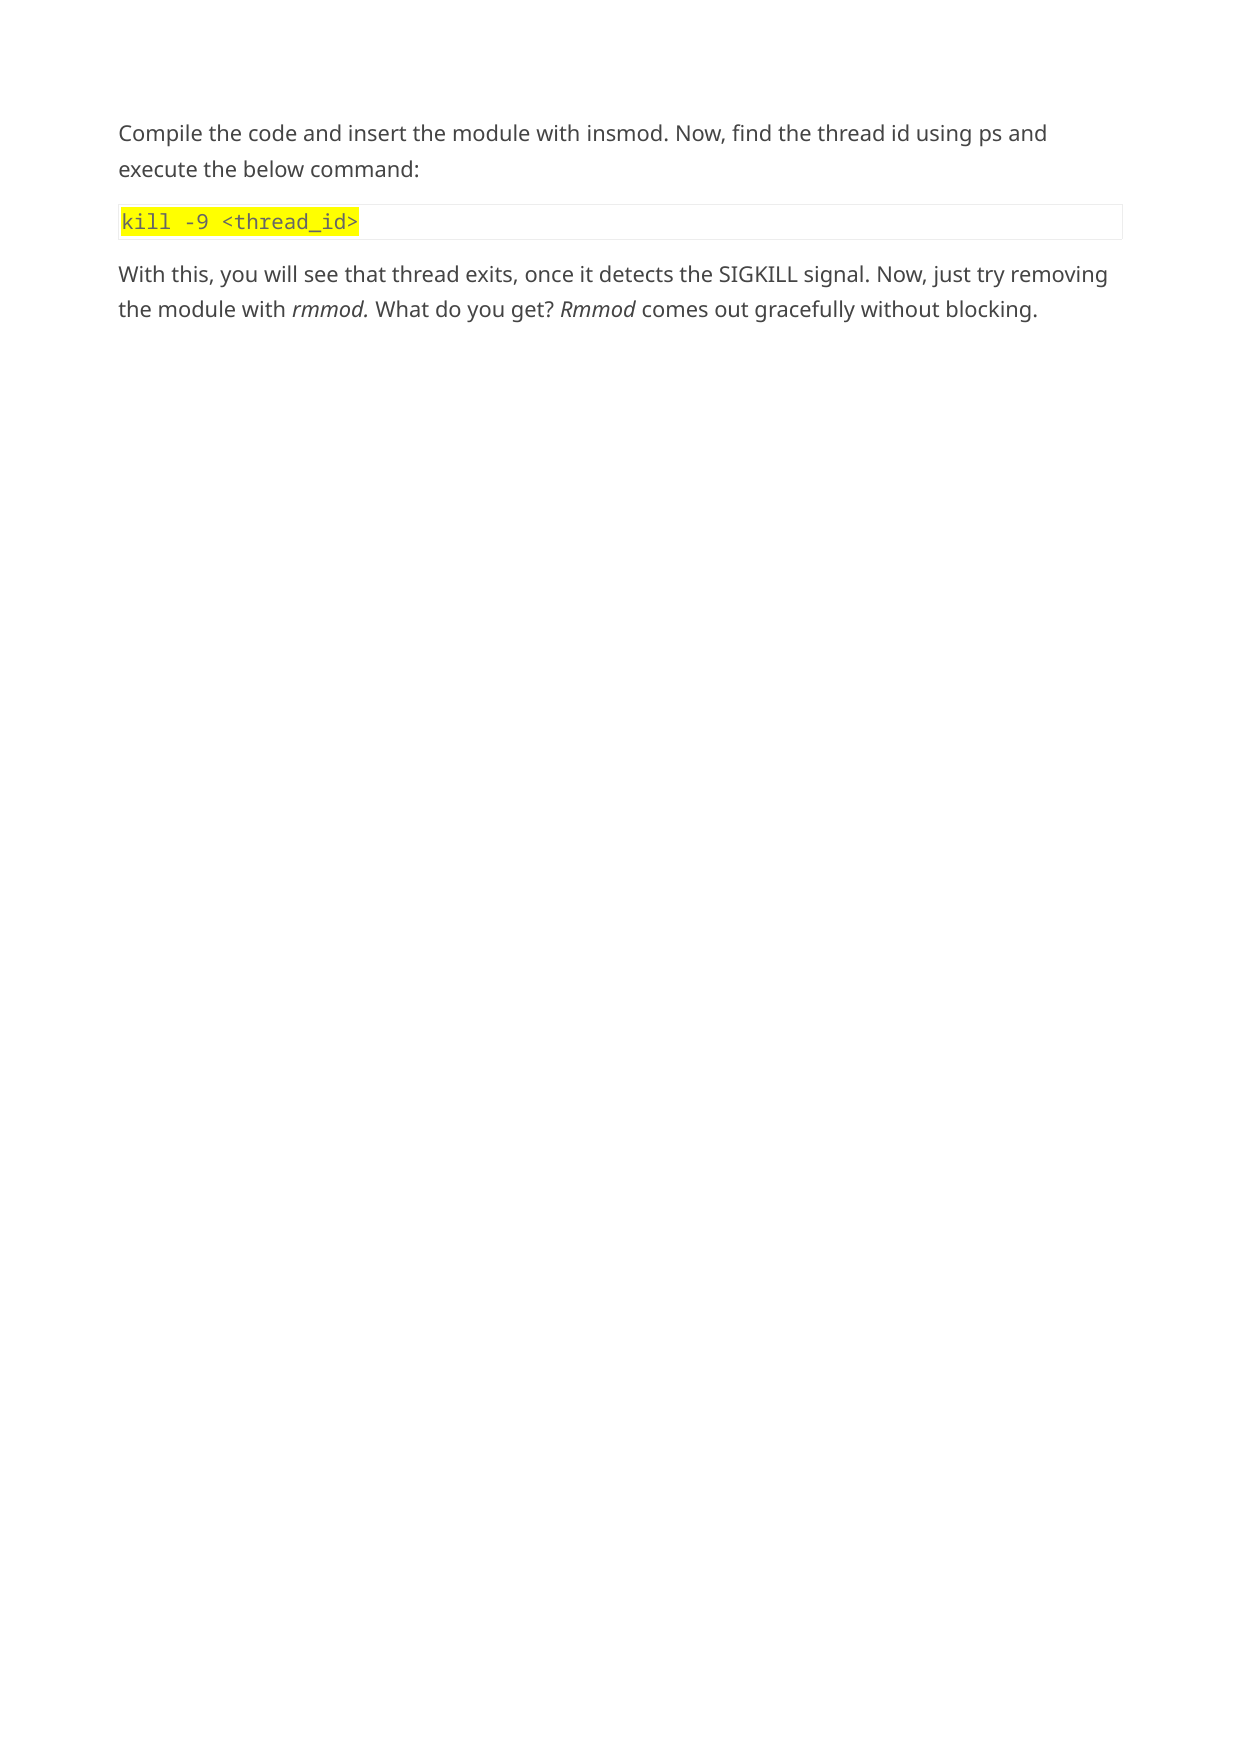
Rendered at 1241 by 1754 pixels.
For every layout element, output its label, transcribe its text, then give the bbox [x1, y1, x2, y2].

text Compile the code and insert the module with insmod. Now, find the thread id using ps and execute the below command: [118, 118, 1122, 184]
text kill -9 <thread_id> [119, 205, 1122, 239]
text With this, you will see that thread exits, once it detects the SIGKILL signal. Now, just try removing the module with rmmod. What do you get? Rmmod comes out gracefully without blocking. [118, 259, 1122, 324]
